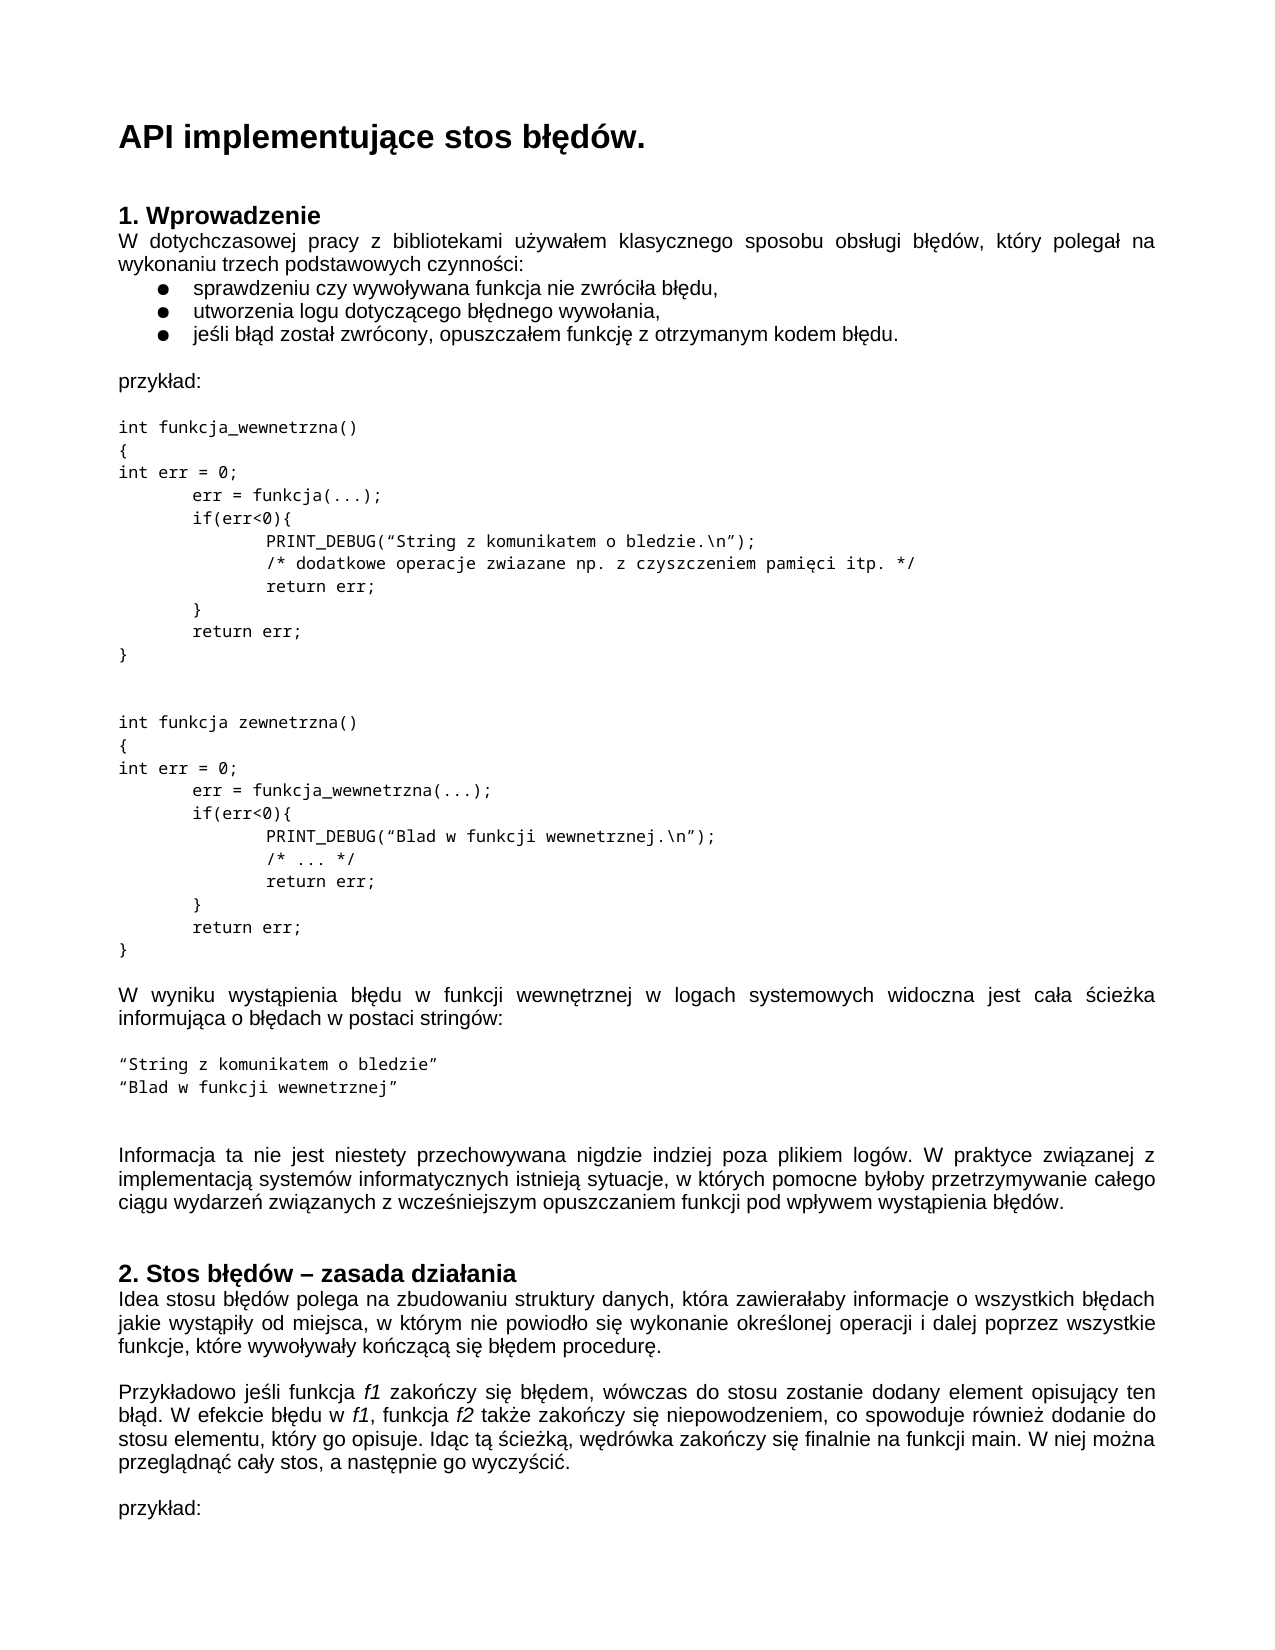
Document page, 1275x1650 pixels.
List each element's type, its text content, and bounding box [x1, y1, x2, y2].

text Idea stosu błędów polega na zbudowaniu struktury danych, która zawierałaby informacje o wszystkich błędach jakie wystąpiły od miejsca, w którym nie powiodło się wykonanie określonej operacji i dalej poprzez wszystkie funkcje, które wywoływały kończącą się błędem procedurę. [118, 1288, 1157, 1358]
text int funkcja_wewnetrzna() [118, 416, 1157, 438]
text if(err<0){ [118, 506, 1157, 529]
text } [118, 643, 1157, 665]
text /* dodatkowe operacje zwiazane np. z czyszczeniem pamięci itp. */ [118, 552, 1157, 574]
list utworzenia logu dotyczącego błędnego wywołania, [156, 299, 1157, 323]
text if(err<0){ [118, 802, 1157, 824]
text return err; [118, 870, 1157, 892]
text /* ... */ [118, 847, 1157, 870]
text PRINT_DEBUG(“Blad w funkcji wewnetrznej.\n”); [118, 824, 1157, 847]
text } [118, 892, 1157, 915]
text { [118, 733, 1157, 756]
text } [118, 597, 1157, 620]
text err = funkcja(...); [118, 484, 1157, 506]
text PRINT_DEBUG(“String z komunikatem o bledzie.\n”); [118, 529, 1157, 552]
text } [118, 938, 1157, 961]
text Przykładowo jeśli funkcja f1 zakończy się błędem, wówczas do stosu zostanie dodany element opisujący ten błąd. W efekcie błędu w f1, funkcja f2 także zakończy się niepowodzeniem, co spowoduje również dodanie do stosu elementu, który go opisuje. Idąc tą ścieżką, wędrówka zakończy się finalnie na funkcji main. W niej można przeglądnąć cały stos, a następnie go wyczyścić. [118, 1381, 1157, 1474]
text { [118, 438, 1157, 461]
text przykład: [118, 369, 1157, 392]
text “Blad w funkcji wewnetrznej” [118, 1075, 1157, 1098]
text W dotychczasowej pracy z bibliotekami używałem klasycznego sposobu obsługi błędów, który polegał na wykonaniu trzech podstawowych czynności: [118, 230, 1157, 276]
text 2. Stos błędów – zasada działania [118, 1260, 1157, 1288]
text int funkcja zewnetrzna() [118, 711, 1157, 733]
text Informacja ta nie jest niestety przechowywana nigdzie indziej poza plikiem logów. W praktyce związanej z implementacją systemów informatycznych istnieją sytuacje, w których pomocne byłoby przetrzymywanie całego ciągu wydarzeń związanych z wcześniejszym opuszczaniem funkcji pod wpływem wystąpienia błędów. [118, 1144, 1157, 1213]
text err = funkcja_wewnetrzna(...); [118, 779, 1157, 802]
list jeśli błąd został zwrócony, opuszczałem funkcję z otrzymanym kodem błędu. [156, 323, 1157, 346]
text return err; [118, 620, 1157, 643]
text “String z komunikatem o bledzie” [118, 1052, 1157, 1075]
text int err = 0; [118, 461, 1157, 484]
text return err; [118, 915, 1157, 938]
text przykład: [118, 1497, 1157, 1520]
list sprawdzeniu czy wywoływana funkcja nie zwróciła błędu, [156, 276, 1157, 299]
text API implementujące stos błędów. [118, 118, 1157, 155]
text 1. Wprowadzenie [118, 202, 1157, 230]
text return err; [118, 574, 1157, 597]
text W wyniku wystąpienia błędu w funkcji wewnętrznej w logach systemowych widoczna jest cała ścieżka informująca o błędach w postaci stringów: [118, 983, 1157, 1030]
text int err = 0; [118, 756, 1157, 779]
